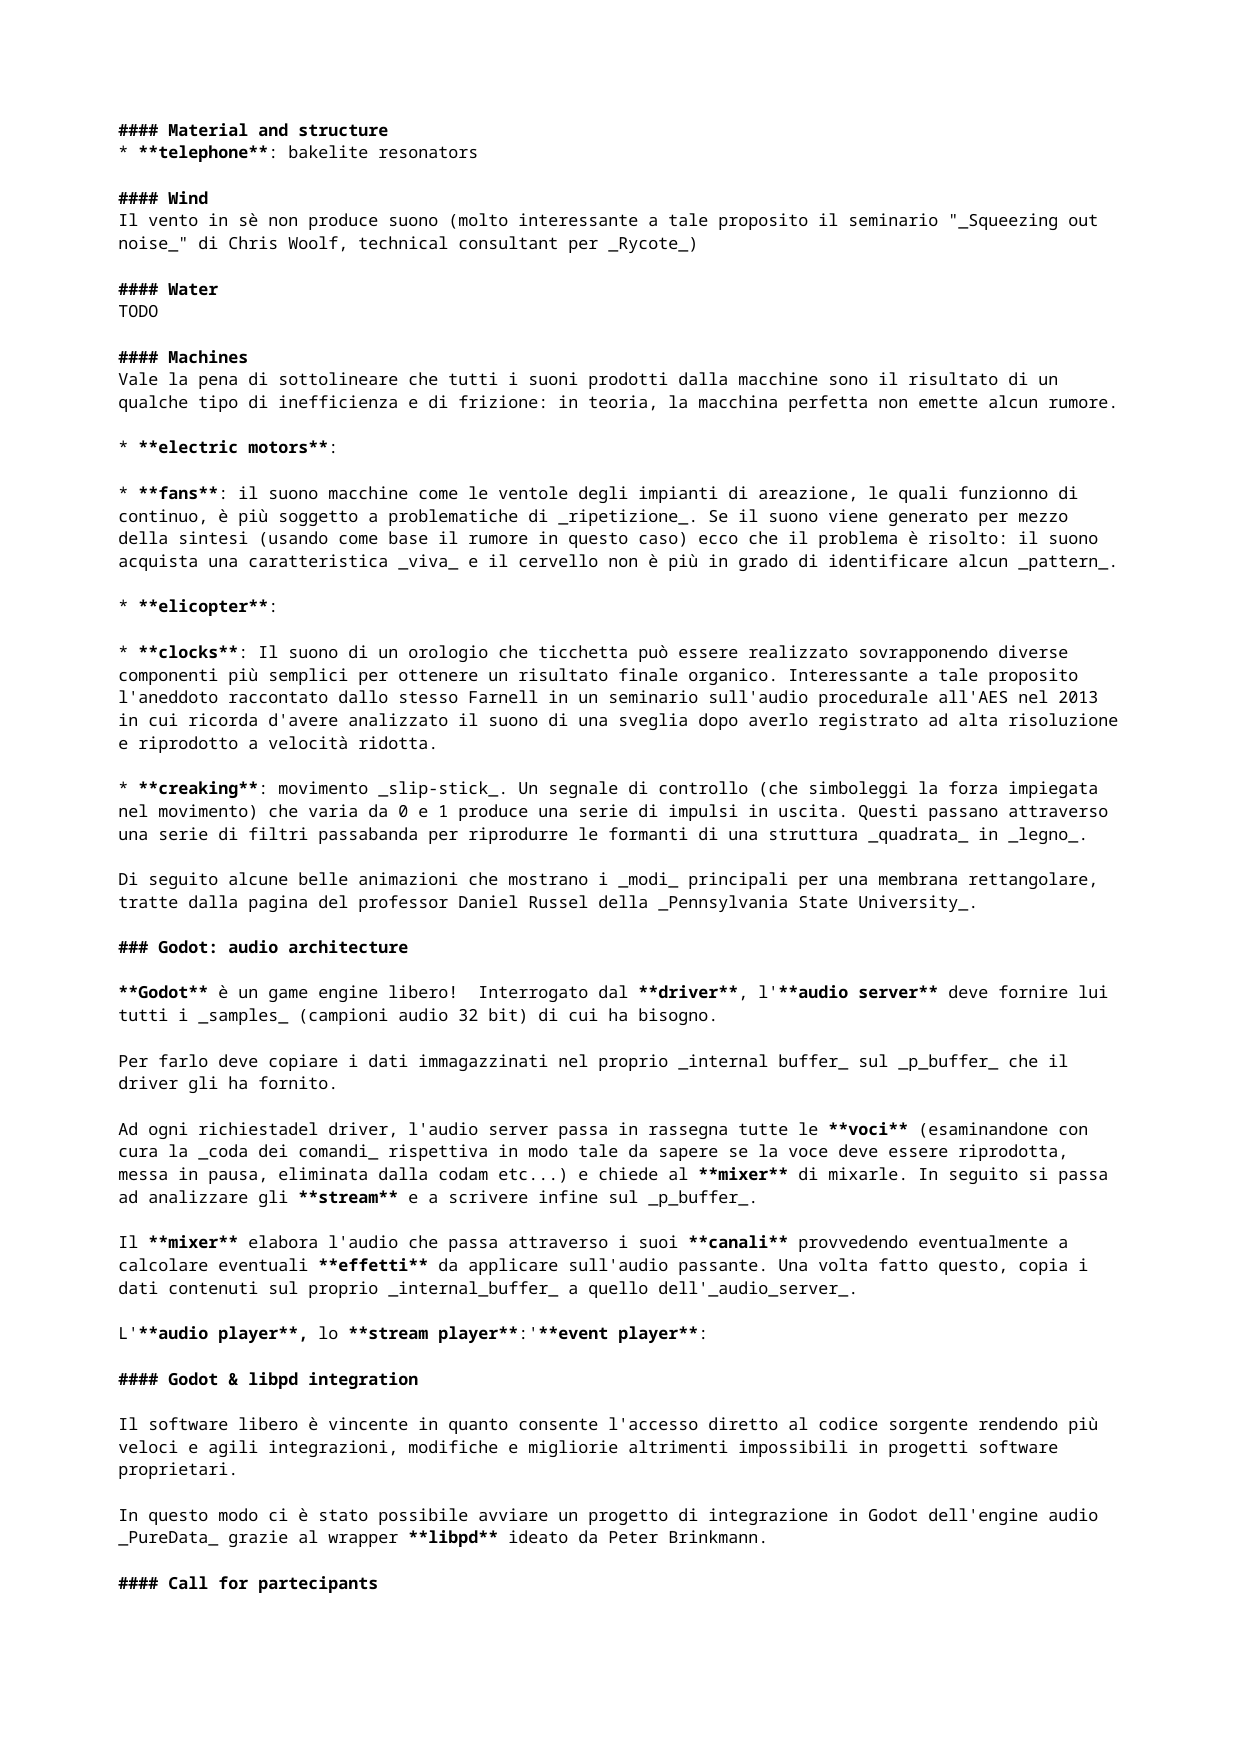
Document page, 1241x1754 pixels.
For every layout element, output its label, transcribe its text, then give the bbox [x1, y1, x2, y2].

text * **creaking**: movimento _slip-stick_. Un segnale di controllo (che simboleggi la forza impiegata nel movimento) che varia da 0 e 1 produce una serie di impulsi in uscita. Questi passano attraverso una serie di filtri passabanda per riprodurre le formanti di una struttura _quadrata_ in _legno_. [118, 777, 1122, 845]
text **Godot** è un game engine libero! Interrogato dal **driver**, l'**audio server** deve fornire lui tutti i _samples_ (campioni audio 32 bit) di cui ha bisogno. [118, 981, 1122, 1026]
text In questo modo ci è stato possibile avviare un progetto di integrazione in Godot dell'engine audio _PureData_ grazie al wrapper **libpd** ideato da Peter Brinkmann. [118, 1503, 1122, 1549]
text * **electric motors**: [118, 436, 1122, 459]
text Per farlo deve copiare i dati immagazzinati nel proprio _internal buffer_ sul _p_buffer_ che il driver gli ha fornito. [118, 1049, 1122, 1094]
text #### Wind [118, 186, 1122, 209]
text TODO [118, 300, 1122, 322]
text Di seguito alcune belle animazioni che mostrano i _modi_ principali per una membrana rettangolare, tratte dalla pagina del professor Daniel Russel della _Pennsylvania State University_. [118, 867, 1122, 913]
text #### Water [118, 277, 1122, 300]
text #### Material and structure [118, 118, 1122, 141]
text Ad ogni richiestadel driver, l'audio server passa in rassegna tutte le **voci** (esaminandone con cura la _coda dei comandi_ rispettiva in modo tale da sapere se la voce deve essere riprodotta, messa in pausa, eliminata dalla codam etc...) e chiede al **mixer** di mixarle. In seguito si passa ad analizzare gli **stream** e a scrivere infine sul _p_buffer_. [118, 1117, 1122, 1208]
text #### Call for partecipants [118, 1571, 1122, 1594]
text L'**audio player**, lo **stream player**:'**event player**: [118, 1322, 1122, 1344]
text ### Godot: audio architecture [118, 936, 1122, 958]
text Il vento in sè non produce suono (molto interessante a tale proposito il seminario "_Squeezing out noise_" di Chris Woolf, technical consultant per _Rycote_) [118, 209, 1122, 254]
text * **fans**: il suono macchine come le ventole degli impianti di areazione, le quali funzionno di continuo, è più soggetto a problematiche di _ripetizione_. Se il suono viene generato per mezzo della sintesi (usando come base il rumore in questo caso) ecco che il problema è risolto: il suono acquista una caratteristica _viva_ e il cervello non è più in grado di identificare alcun _pattern_. [118, 481, 1122, 572]
text #### Machines [118, 345, 1122, 368]
text Il software libero è vincente in quanto consente l'accesso diretto al codice sorgente rendendo più veloci e agili integrazioni, modifiche e migliorie altrimenti impossibili in progetti software proprietari. [118, 1412, 1122, 1481]
text Vale la pena di sottolineare che tutti i suoni prodotti dalla macchine sono il risultato di un qualche tipo di inefficienza e di frizione: in teoria, la macchina perfetta non emette alcun rumore. [118, 368, 1122, 413]
text * **telephone**: bakelite resonators [118, 141, 1122, 163]
text Il **mixer** elabora l'audio che passa attraverso i suoi **canali** provvedendo eventualmente a calcolare eventuali **effetti** da applicare sull'audio passante. Una volta fatto questo, copia i dati contenuti sul proprio _internal_buffer_ a quello dell'_audio_server_. [118, 1231, 1122, 1299]
text * **elicopter**: [118, 595, 1122, 618]
text #### Godot & libpd integration [118, 1367, 1122, 1390]
text * **clocks**: Il suono di un orologio che ticchetta può essere realizzato sovrapponendo diverse componenti più semplici per ottenere un risultato finale organico. Interessante a tale proposito l'aneddoto raccontato dallo stesso Farnell in un seminario sull'audio procedurale all'AES nel 2013 in cui ricorda d'avere analizzato il suono di una sveglia dopo averlo registrato ad alta risoluzione e riprodotto a velocità ridotta. [118, 640, 1122, 754]
